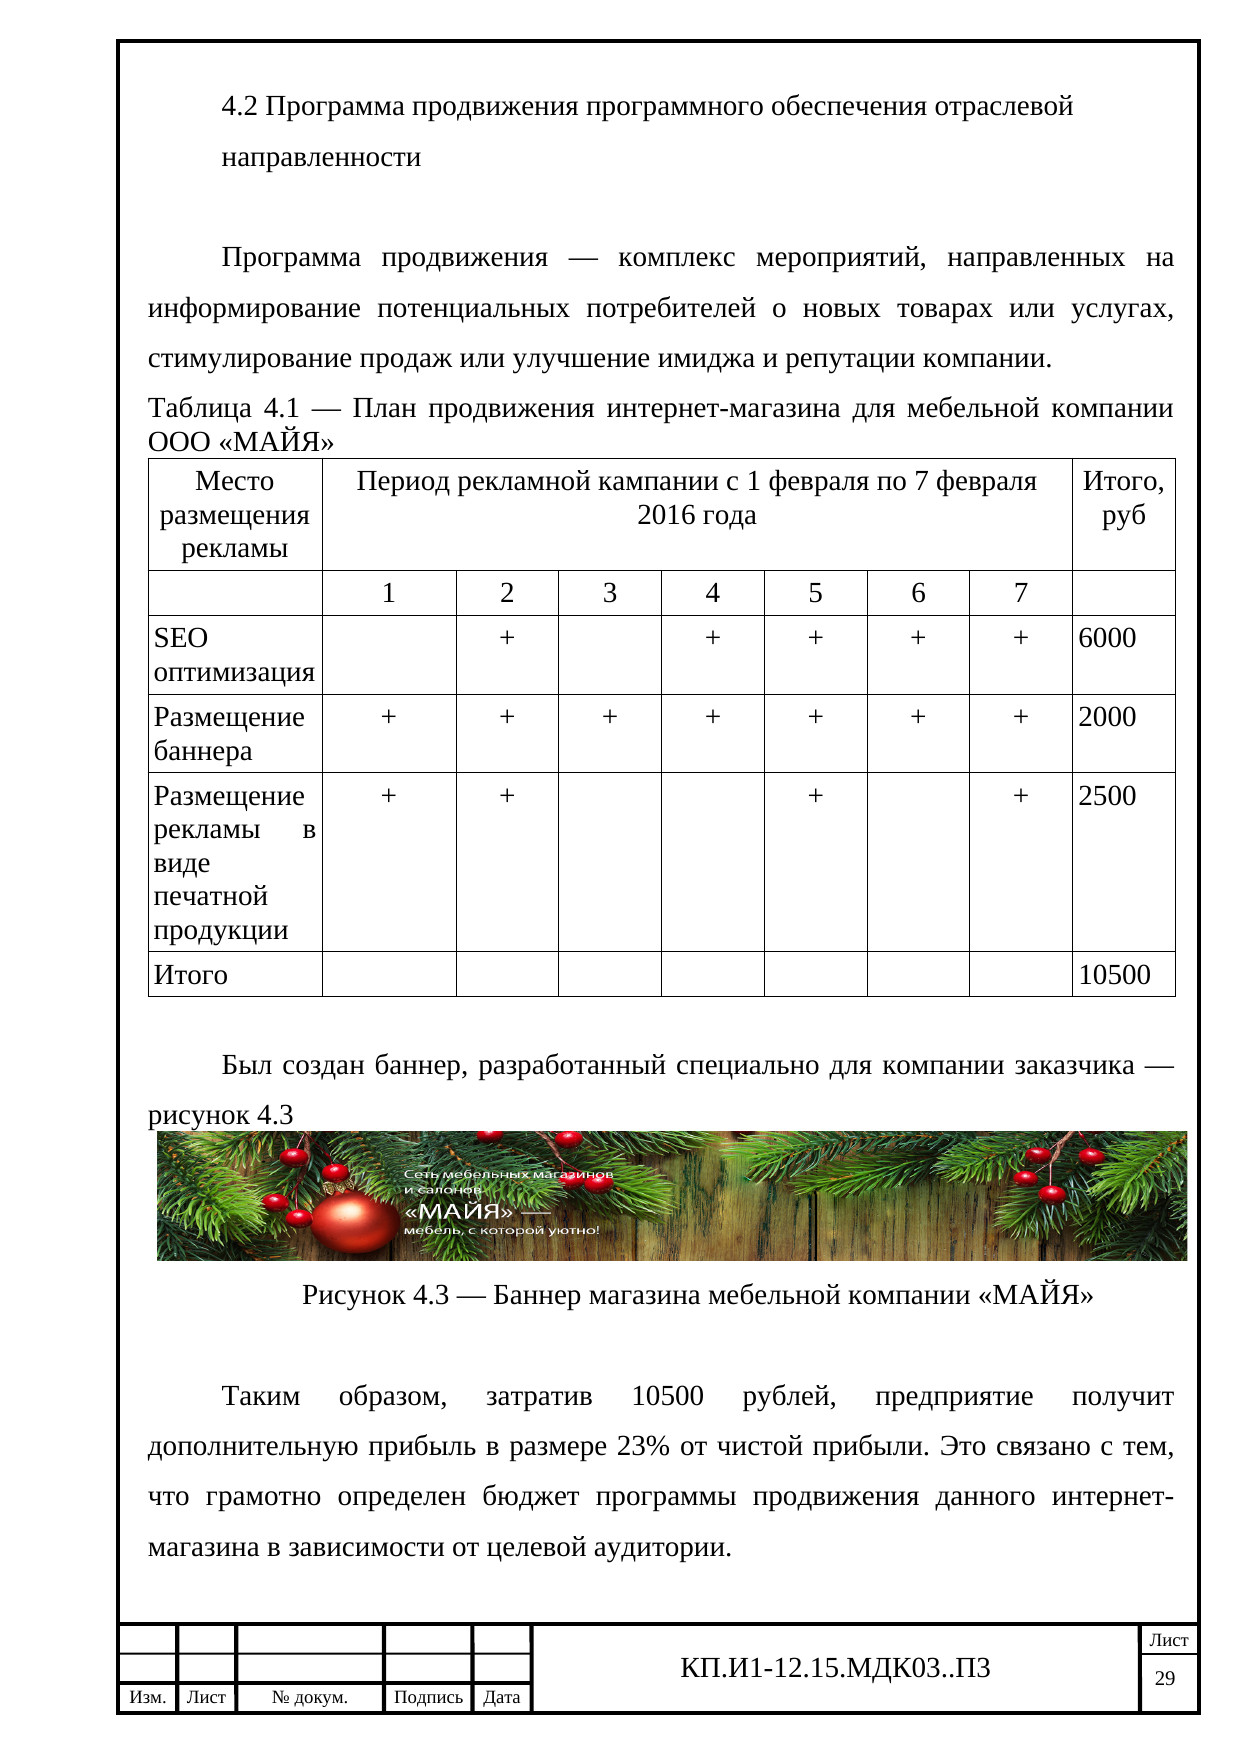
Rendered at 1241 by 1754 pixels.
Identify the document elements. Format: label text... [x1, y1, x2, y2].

table_cell + [662, 616, 764, 693]
table_cell [457, 952, 558, 996]
table_cell [868, 773, 969, 951]
table_cell 6 [868, 571, 969, 615]
table_cell + [970, 695, 1072, 772]
text Рисунок 4.3 — Баннер магазина мебельной компании «МАЙЯ» [148, 1147, 1175, 1311]
table_cell + [868, 695, 969, 772]
table_header Место размещения рекламы [149, 459, 322, 570]
table_cell + [457, 695, 558, 772]
table_cell + [970, 616, 1072, 693]
table_cell [765, 952, 867, 996]
table_cell Размещение баннера [149, 695, 322, 772]
table_cell + [868, 616, 969, 693]
table_cell Размещение рекламы в виде печатной продукции [149, 773, 322, 951]
table_cell + [457, 616, 558, 693]
table_cell 1 [323, 571, 456, 615]
table_cell + [662, 695, 764, 772]
table_cell 10500 [1073, 952, 1175, 996]
picture [157, 1131, 1188, 1261]
table_cell + [765, 773, 867, 951]
table_cell 5 [765, 571, 867, 615]
table_cell [1073, 571, 1175, 615]
table_cell [323, 616, 456, 693]
table_header Период рекламной кампании с 1 февраля по 7 февраля 2016 года [323, 459, 1072, 570]
table_cell [559, 773, 661, 951]
table_cell + [559, 695, 661, 772]
table_cell [662, 952, 764, 996]
table_cell [662, 773, 764, 951]
table_cell [970, 952, 1072, 996]
table_cell + [970, 773, 1072, 951]
table_cell [559, 952, 661, 996]
subtitle 4.2 Программа продвижения программного обеспечения отраслевой направленности [221, 88, 1175, 172]
table_cell + [765, 695, 867, 772]
text Таблица 4.1 — План продвижения интернет-магазина для мебельной компании ООО «МАЙЯ» [148, 390, 1175, 457]
table_cell 3 [559, 571, 661, 615]
table_cell [323, 952, 456, 996]
table_cell 4 [662, 571, 764, 615]
table_cell 2000 [1073, 695, 1175, 772]
table_cell [559, 616, 661, 693]
table_cell + [323, 773, 456, 951]
table_cell 2500 [1073, 773, 1175, 951]
table_cell + [457, 773, 558, 951]
table_cell 2 [457, 571, 558, 615]
table_cell [149, 571, 322, 615]
table_cell SEO оптимизация [149, 616, 322, 693]
table_header Итого, руб [1073, 459, 1175, 570]
text Таким образом, затратив 10500 рублей, предприятие получит дополнительную прибыль в размере 23% от чистой прибыли. Это связано с тем, что грамотно определен бюджет программы продвижения данного интернет-магазина в зависимости от целевой аудитории. [148, 1378, 1175, 1562]
table_cell Итого [149, 952, 322, 996]
table_cell + [765, 616, 867, 693]
table_cell 7 [970, 571, 1072, 615]
text Был создан баннер, разработанный специально для компании заказчика — рисунок 4.3 [148, 1047, 1175, 1131]
table_cell + [323, 695, 456, 772]
table_cell [868, 952, 969, 996]
text Программа продвижения — комплекс мероприятий, направленных на информирование потенциальных потребителей о новых товарах или услугах, стимулирование продаж или улучшение имиджа и репутации компании. [148, 239, 1175, 374]
table_cell 6000 [1073, 616, 1175, 693]
